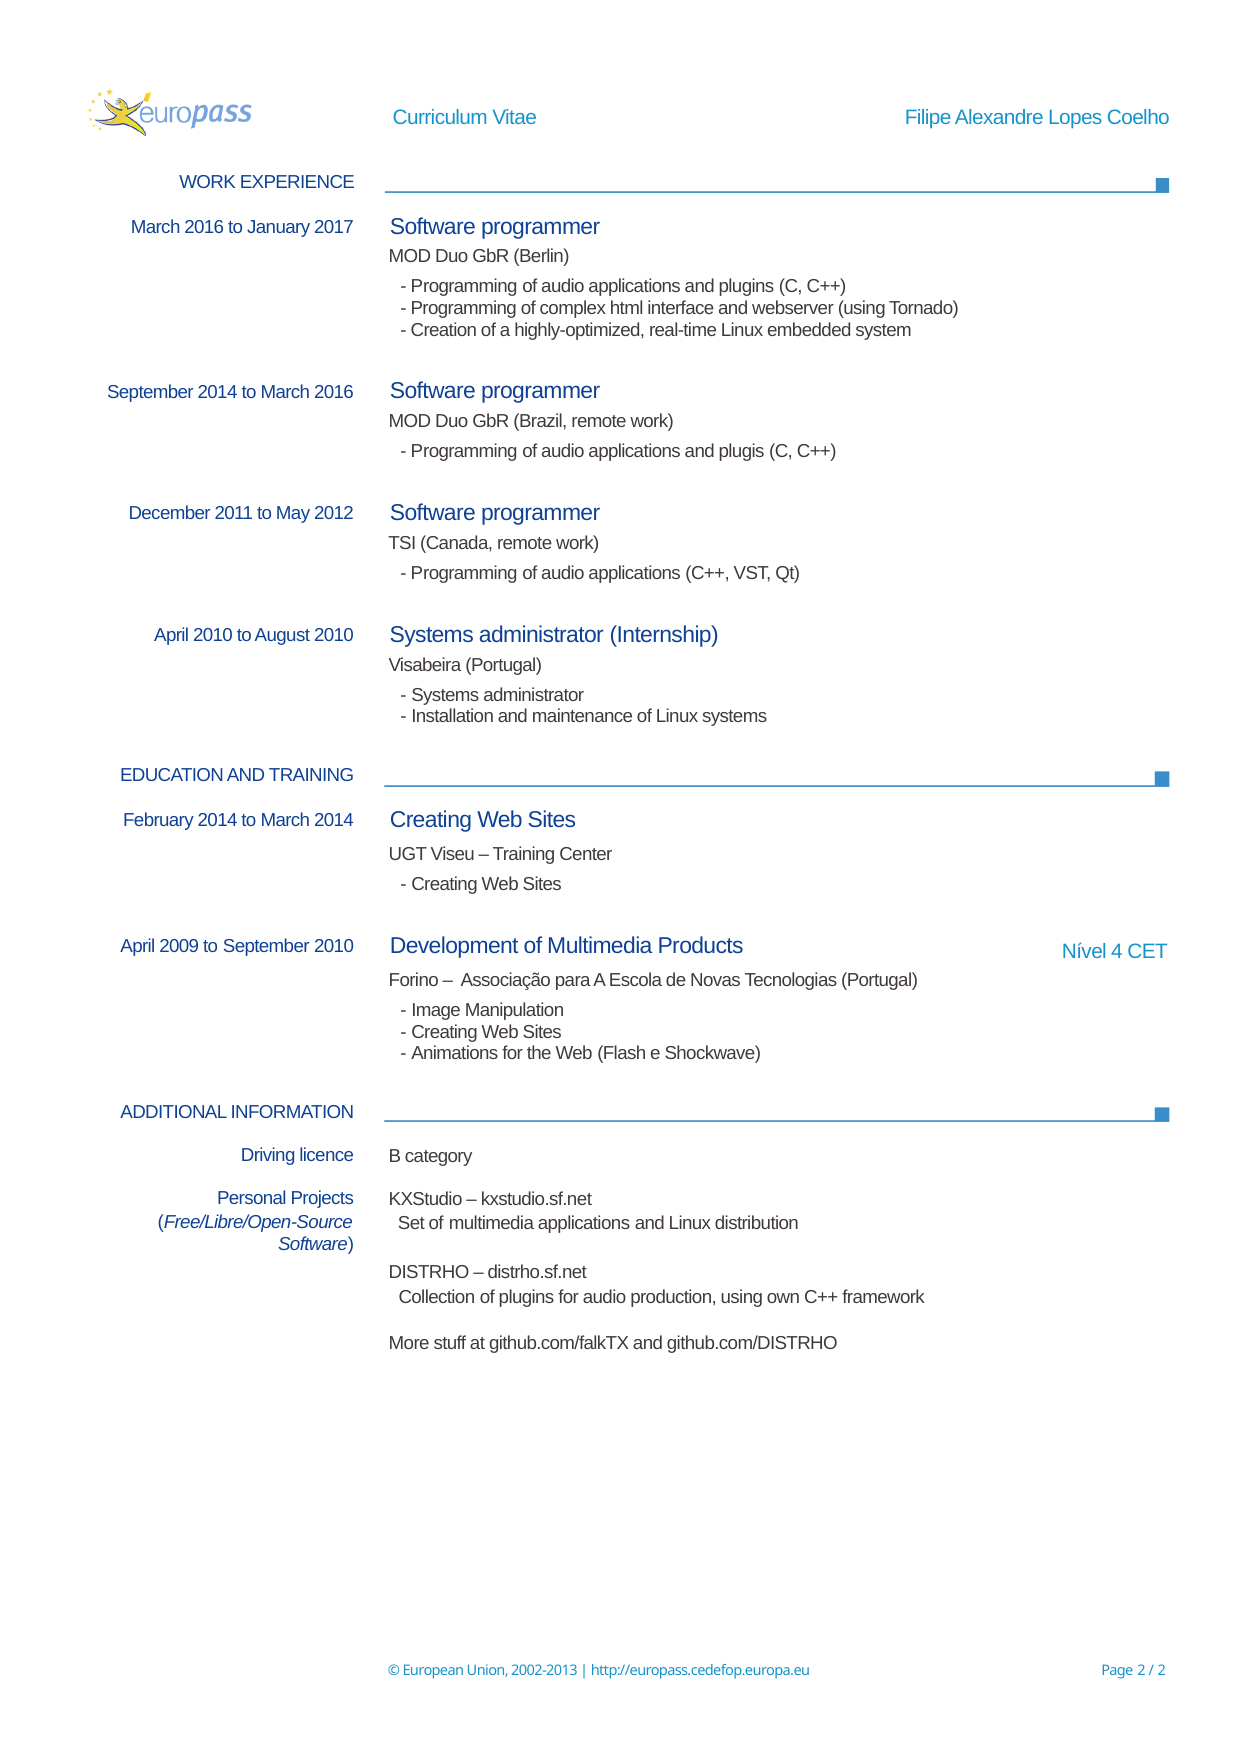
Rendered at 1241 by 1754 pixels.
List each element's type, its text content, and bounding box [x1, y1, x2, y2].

table_cell Visabeira (Portugal) [384, 648, 1169, 684]
table_header April 2009 to September 2010 [90, 932, 384, 1063]
table_header September 2014 to March 2016 [82, 378, 384, 462]
picture [88, 88, 252, 136]
table_cell - Programming of audio applications and plugis (C, C++) [384, 440, 1168, 462]
table_cell UGT Viseu – Training Center [384, 837, 1168, 873]
picture [384, 771, 1170, 787]
table_header [1033, 806, 1168, 837]
table_header [385, 171, 1169, 178]
table_header December 2011 to May 2012 [90, 499, 384, 583]
table_header WORK EXPERIENCE [86, 171, 385, 193]
table_header Systems administrator (Internship) [384, 621, 1169, 647]
table_header [384, 1100, 1169, 1107]
picture [384, 1107, 1170, 1122]
table_cell - Creating Web Sites [384, 873, 1168, 894]
table_header [384, 764, 1169, 771]
table_header EDUCATION AND TRAINING [89, 764, 384, 786]
table_cell - Programming of audio applications (C++, VST, Qt) [384, 562, 1168, 583]
table_header KXStudio – kxstudio.sf.net Set of multimedia applications and Linux distribution DISTRHO – distrho.sf.net Collection of plugins for audio production, using own C++ framework More stuff at github.com/falkTX and github.com/DISTRHO [384, 1185, 1169, 1353]
table_header February 2014 to March 2014 [87, 806, 384, 894]
table_cell - Systems administrator - Installation and maintenance of Linux systems [384, 684, 1169, 727]
table_header Software programmer [384, 499, 1168, 526]
table_cell TSI (Canada, remote work) [384, 526, 1168, 562]
table_header Personal Projects (Free/Libre/Open-Source Software) [87, 1185, 384, 1353]
table_header Creating Web Sites [384, 806, 1033, 837]
table_header Nível 4 CET [1033, 932, 1168, 962]
table_header ADDITIONAL INFORMATION [89, 1100, 384, 1122]
picture [384, 178, 1170, 193]
table_header B category [384, 1142, 1169, 1166]
table_header Software programmer [384, 213, 1168, 239]
table_cell Forino – Associação para A Escola de Novas Tecnologias (Portugal) [384, 963, 1168, 999]
table_header Development of Multimedia Products [384, 932, 1033, 962]
table_cell MOD Duo GbR (Berlin) [384, 239, 1168, 275]
table_cell - Image Manipulation - Creating Web Sites - Animations for the Web (Flash e Shockwave) [384, 999, 1168, 1063]
table_header Software programmer [384, 378, 1168, 404]
table_cell - Programming of audio applications and plugins (C, C++) - Programming of complex html interface and webserver (using Tornado) - Creation of a highly-optimized, real-time Linux embedded system [384, 275, 1168, 340]
table_header April 2010 to August 2010 [86, 621, 384, 727]
table_cell MOD Duo GbR (Brazil, remote work) [384, 404, 1168, 440]
table_header Driving licence [89, 1142, 384, 1166]
table_header March 2016 to January 2017 [82, 213, 384, 340]
